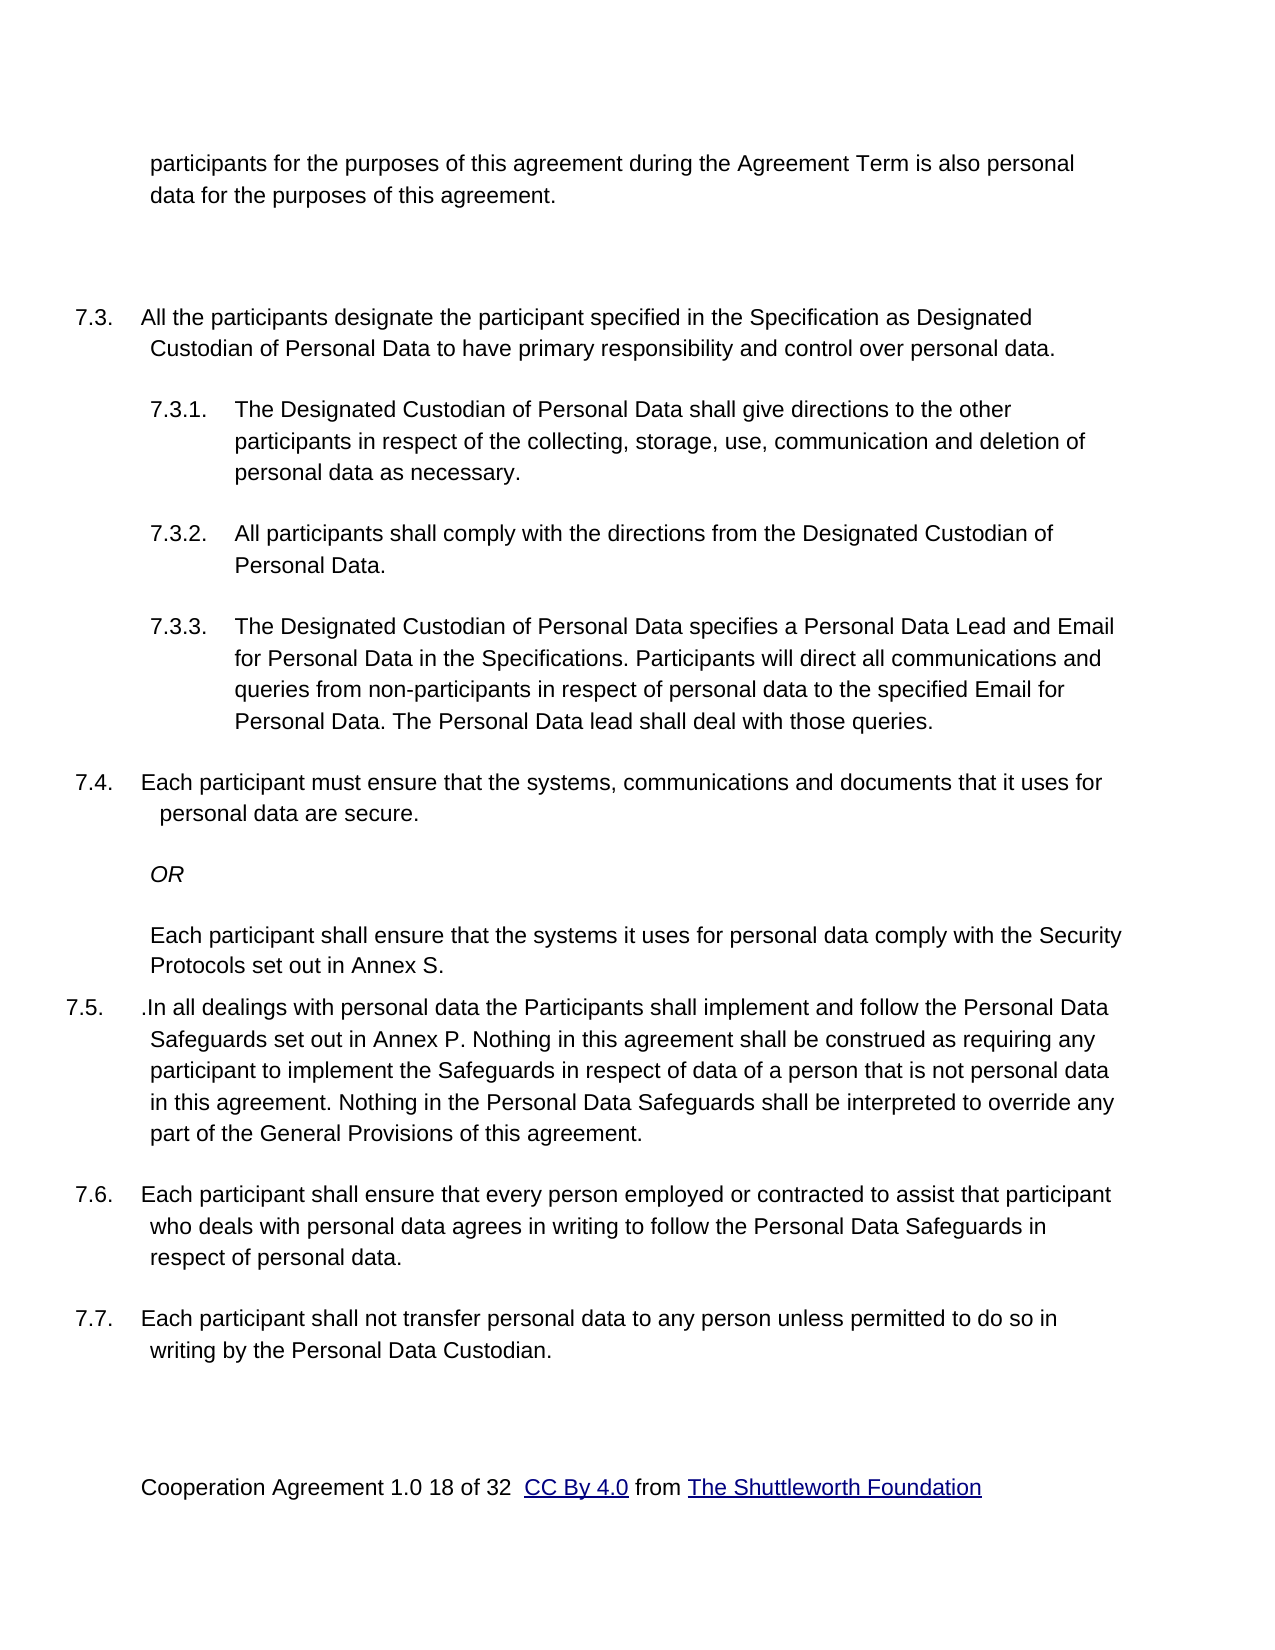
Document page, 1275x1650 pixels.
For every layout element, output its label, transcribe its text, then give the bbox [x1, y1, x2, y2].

list All participants shall comply with the directions from the Designated Custodian of Personal Data. [150, 520, 1125, 578]
list participants for the purposes of this agreement during the Agreement Term is also personal data for the purposes of this agreement. [75, 150, 1125, 208]
list The Designated Custodian of Personal Data shall give directions to the other participants in respect of the collecting, storage, use, communication and deletion of personal data as necessary. [150, 396, 1125, 486]
list Each participant shall ensure that every person employed or contracted to assist that participant who deals with personal data agrees in writing to follow the Personal Data Safeguards in respect of personal data. [75, 1181, 1125, 1271]
text OR [150, 861, 1125, 888]
text Each participant shall ensure that the systems it uses for personal data comply with the Security Protocols set out in Annex S. [150, 922, 1125, 978]
list Each participant must ensure that the systems, communications and documents that it uses for personal data are secure. [75, 769, 1125, 827]
list .In all dealings with personal data the Participants shall implement and follow the Personal Data Safeguards set out in Annex P. Nothing in this agreement shall be construed as requiring any participant to implement the Safeguards in respect of data of a person that is not personal data in this agreement. Nothing in the Personal Data Safeguards shall be interpreted to override any part of the General Provisions of this agreement. [66, 994, 1125, 1147]
list All the participants designate the participant specified in the Specification as Designated Custodian of Personal Data to have primary responsibility and control over personal data. [75, 304, 1125, 362]
list The Designated Custodian of Personal Data specifies a Personal Data Lead and Email for Personal Data in the Specifications. Participants will direct all communications and queries from non-participants in respect of personal data to the specified Email for Personal Data. The Personal Data lead shall deal with those queries. [150, 613, 1125, 734]
list Each participant shall not transfer personal data to any person unless permitted to do so in writing by the Personal Data Custodian. [75, 1305, 1125, 1363]
